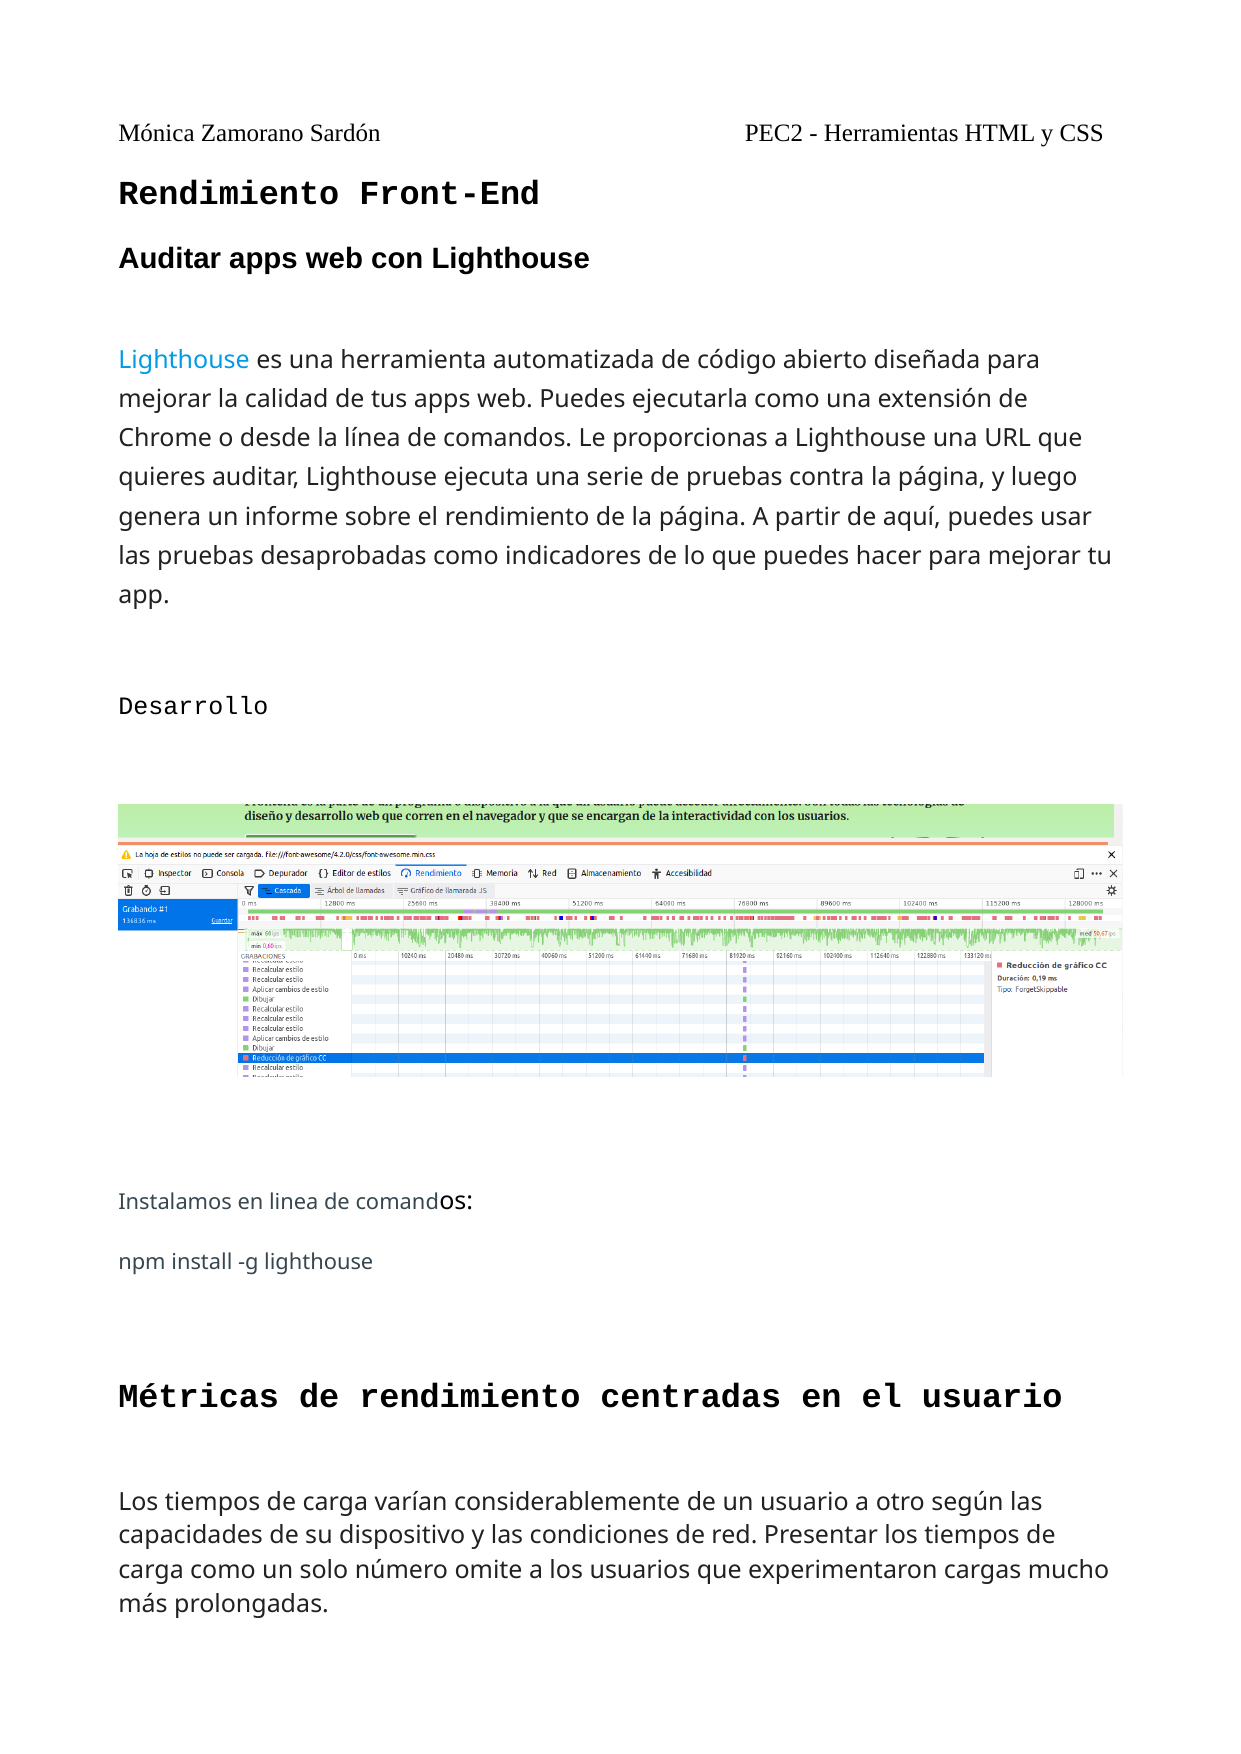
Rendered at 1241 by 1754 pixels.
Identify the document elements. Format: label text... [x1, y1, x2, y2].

subtitle Auditar apps web con Lighthouse [118, 241, 1122, 275]
text Lighthouse es una herramienta automatizada de código abierto diseñada para mejorar la calidad de tus apps web. Puedes ejecutarla como una extensión de Chrome o desde la línea de comandos. Le proporcionas a Lighthouse una URL que quieres auditar, Lighthouse ejecuta una serie de pruebas contra la página, y luego genera un informe sobre el rendimiento de la página. A partir de aquí, puedes usar las pruebas desaprobadas como indicadores de lo que puedes hacer para mejorar tu app. [118, 341, 1122, 611]
text Desarrollo [118, 694, 1122, 722]
picture [118, 804, 1123, 1077]
subtitle Métricas de rendimiento centradas en el usuario [118, 1379, 1122, 1417]
text npm install -g lighthouse [118, 1246, 1122, 1276]
text Los tiempos de carga varían considerablemente de un usuario a otro según las capacidades de su dispositivo y las condiciones de red. Presentar los tiempos de carga como un solo número omite a los usuarios que experimentaron cargas mucho más prolongadas. [118, 1483, 1122, 1619]
subtitle Rendimiento Front-End [118, 176, 1122, 214]
text Instalamos en linea de comandos: [118, 1183, 1122, 1217]
